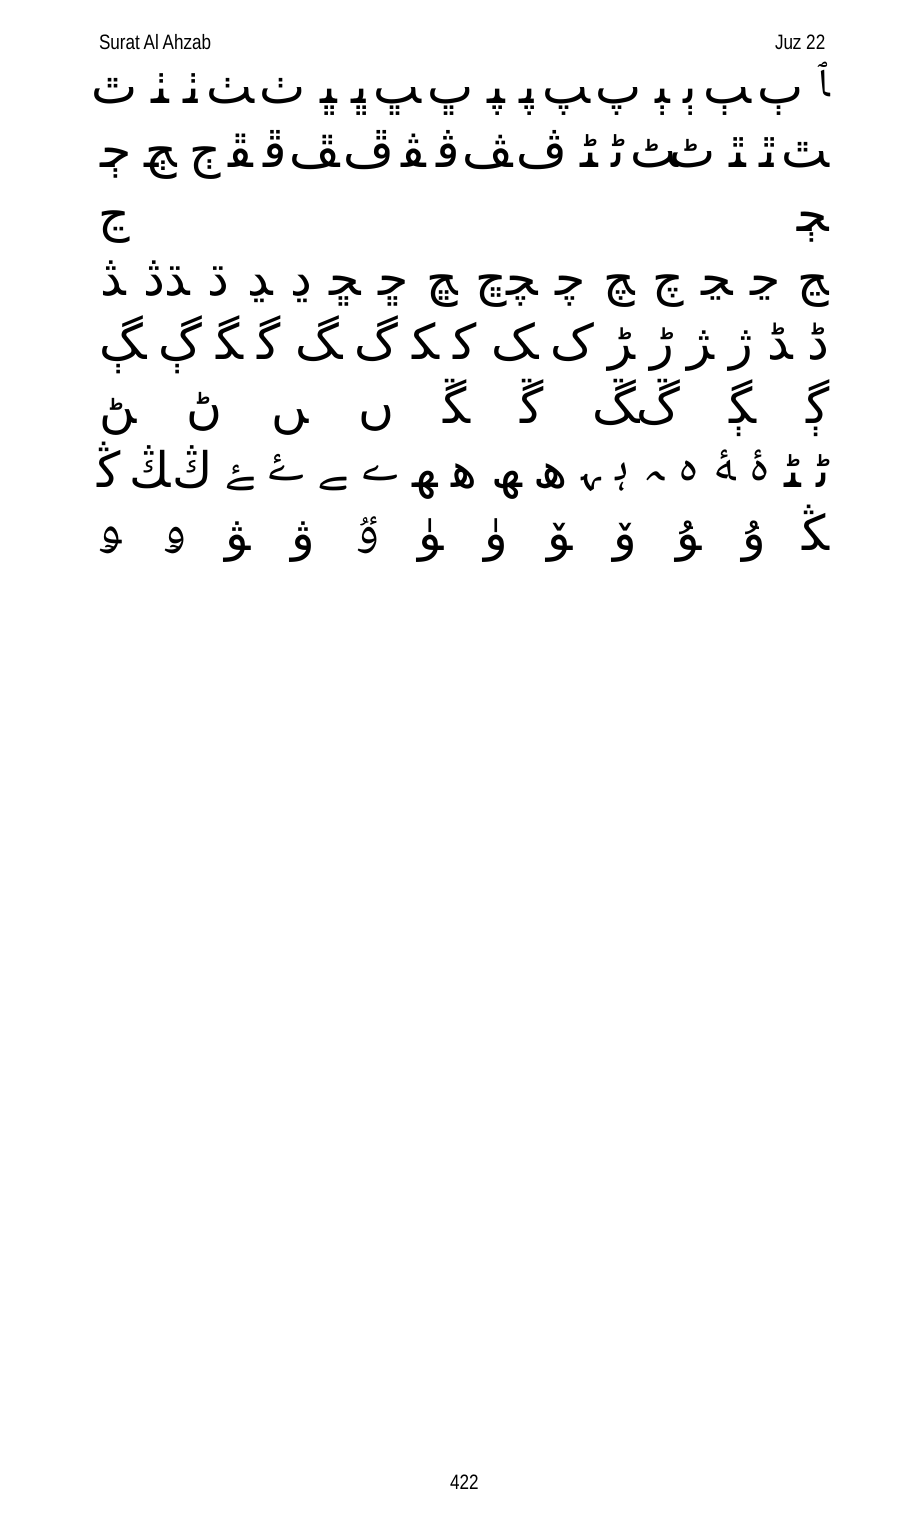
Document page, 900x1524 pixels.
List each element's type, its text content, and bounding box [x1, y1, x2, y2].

text ﮢ ﮣ ﮤ ﮥ ﮦ ﮧ ﮨ ﮩ ﮪ ﮫ ﮬ ﮭ ﮮ ﮯ ﮰ ﮱ ﯓ ﯔ ﯕ ﯖ ﯗ ﯘ ﯙ ﯚ ﯛ ﯜ ﯝ ﯞ ﯟ ﯠ ﯡ [99, 443, 829, 571]
text ﮈ ﮉ ﮊ ﮋ ﮌ ﮍ ﮎ ﮏ ﮐ ﮑ ﮒ ﮓ ﮔ ﮕ ﮖ ﮗ ﮘ ﮙ ﮚﮛ ﮜ ﮝ ﮞ ﮟ ﮠ ﮡ [99, 315, 829, 443]
text ﭷ ﭸ ﭹ ﭺ ﭻ ﭼ ﭽﭾ ﭿ ﮀ ﮁ ﮂ ﮃ ﮄ ﮅﮆ ﮇ [99, 252, 829, 315]
text ﭑ ﭒ ﭓ ﭔ ﭕ ﭖ ﭗ ﭘ ﭙ ﭚ ﭛ ﭜ ﭝ ﭞ ﭟ ﭠ ﭡ ﭢ ﭣ ﭤ ﭥ ﭦﭧ ﭨ ﭩ ﭪ ﭫ ﭬ ﭭ ﭮ ﭯ ﭰ ﭱ ﭲ ﭳ ﭴ ﭵ ﭶ [99, 60, 829, 252]
